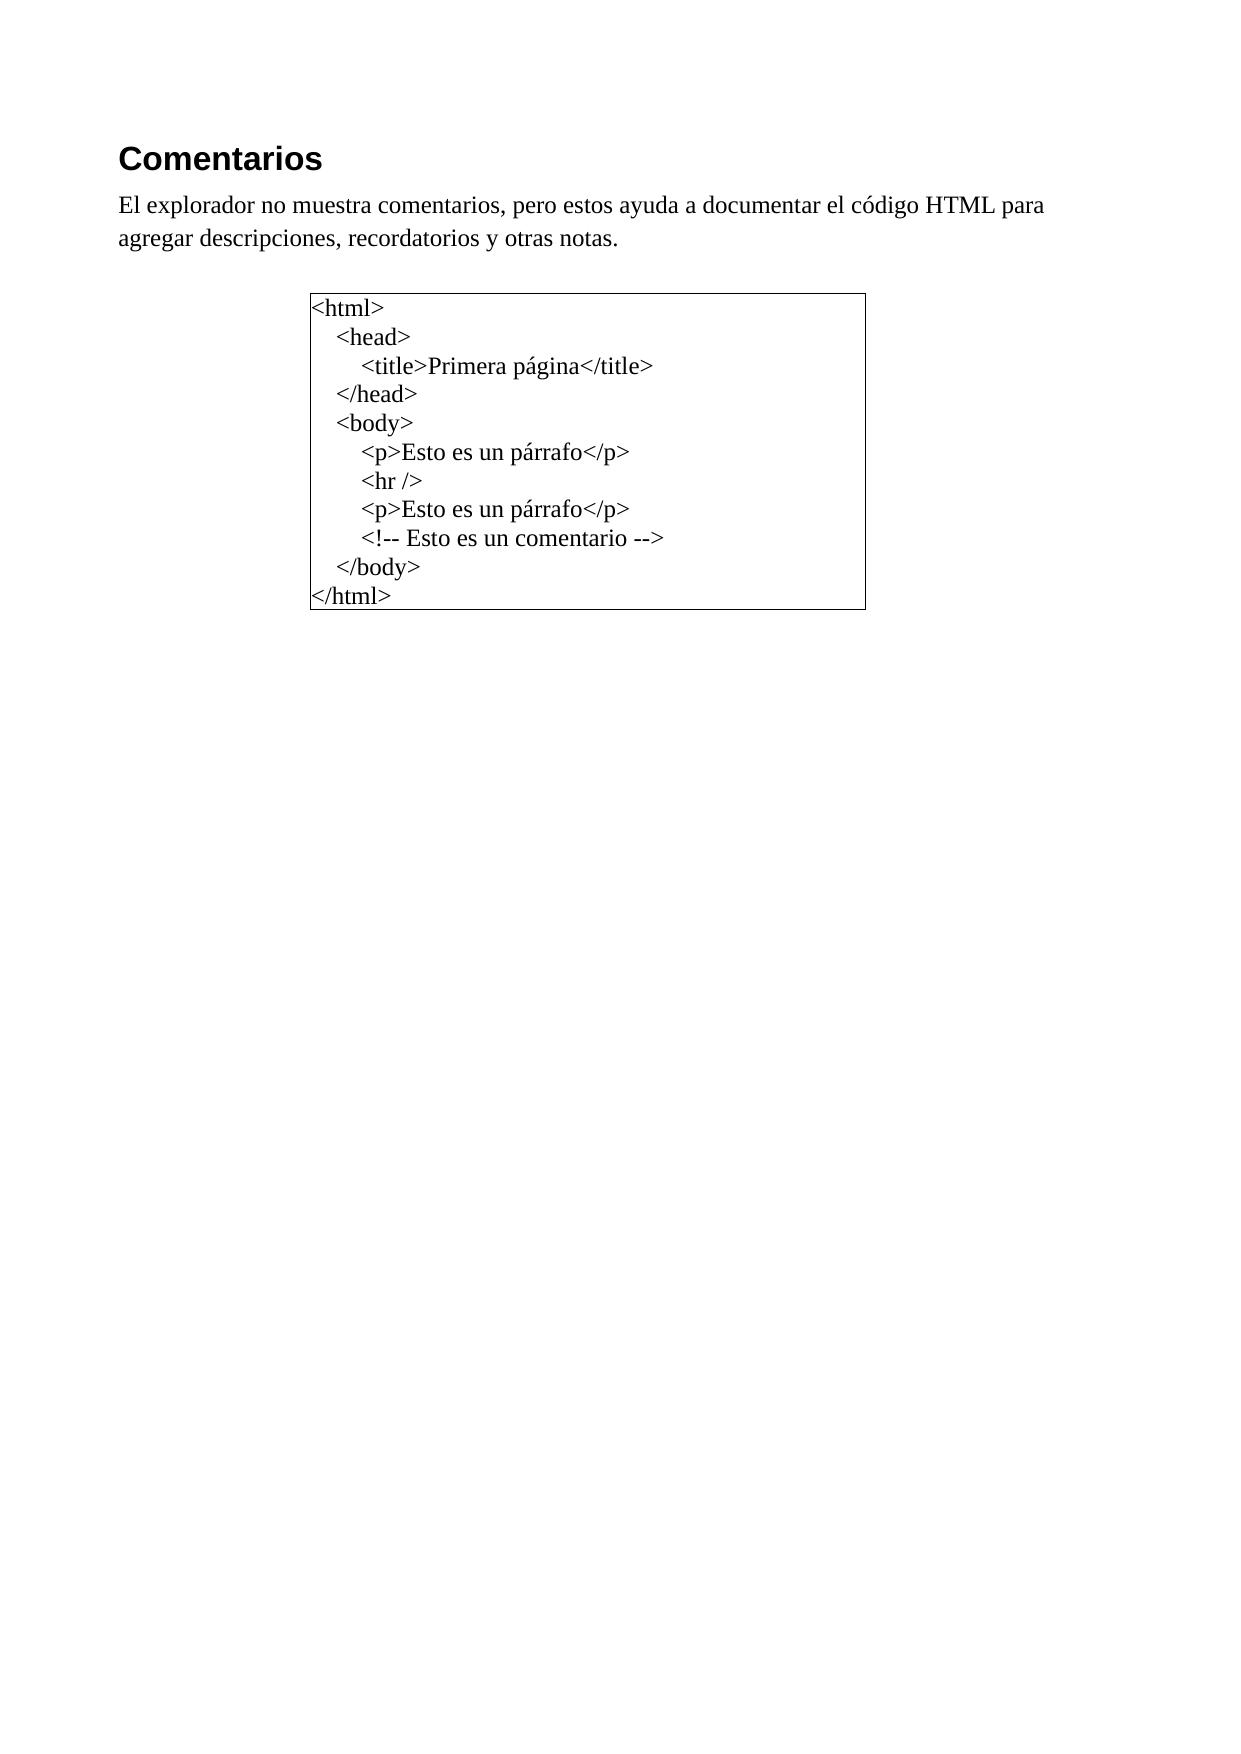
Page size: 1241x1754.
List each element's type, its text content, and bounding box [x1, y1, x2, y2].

text El explorador no muestra comentarios, pero estos ayuda a documentar el código HTML para agregar descripciones, recordatorios y otras notas. [118, 190, 1122, 252]
subtitle Comentarios [118, 139, 1122, 178]
